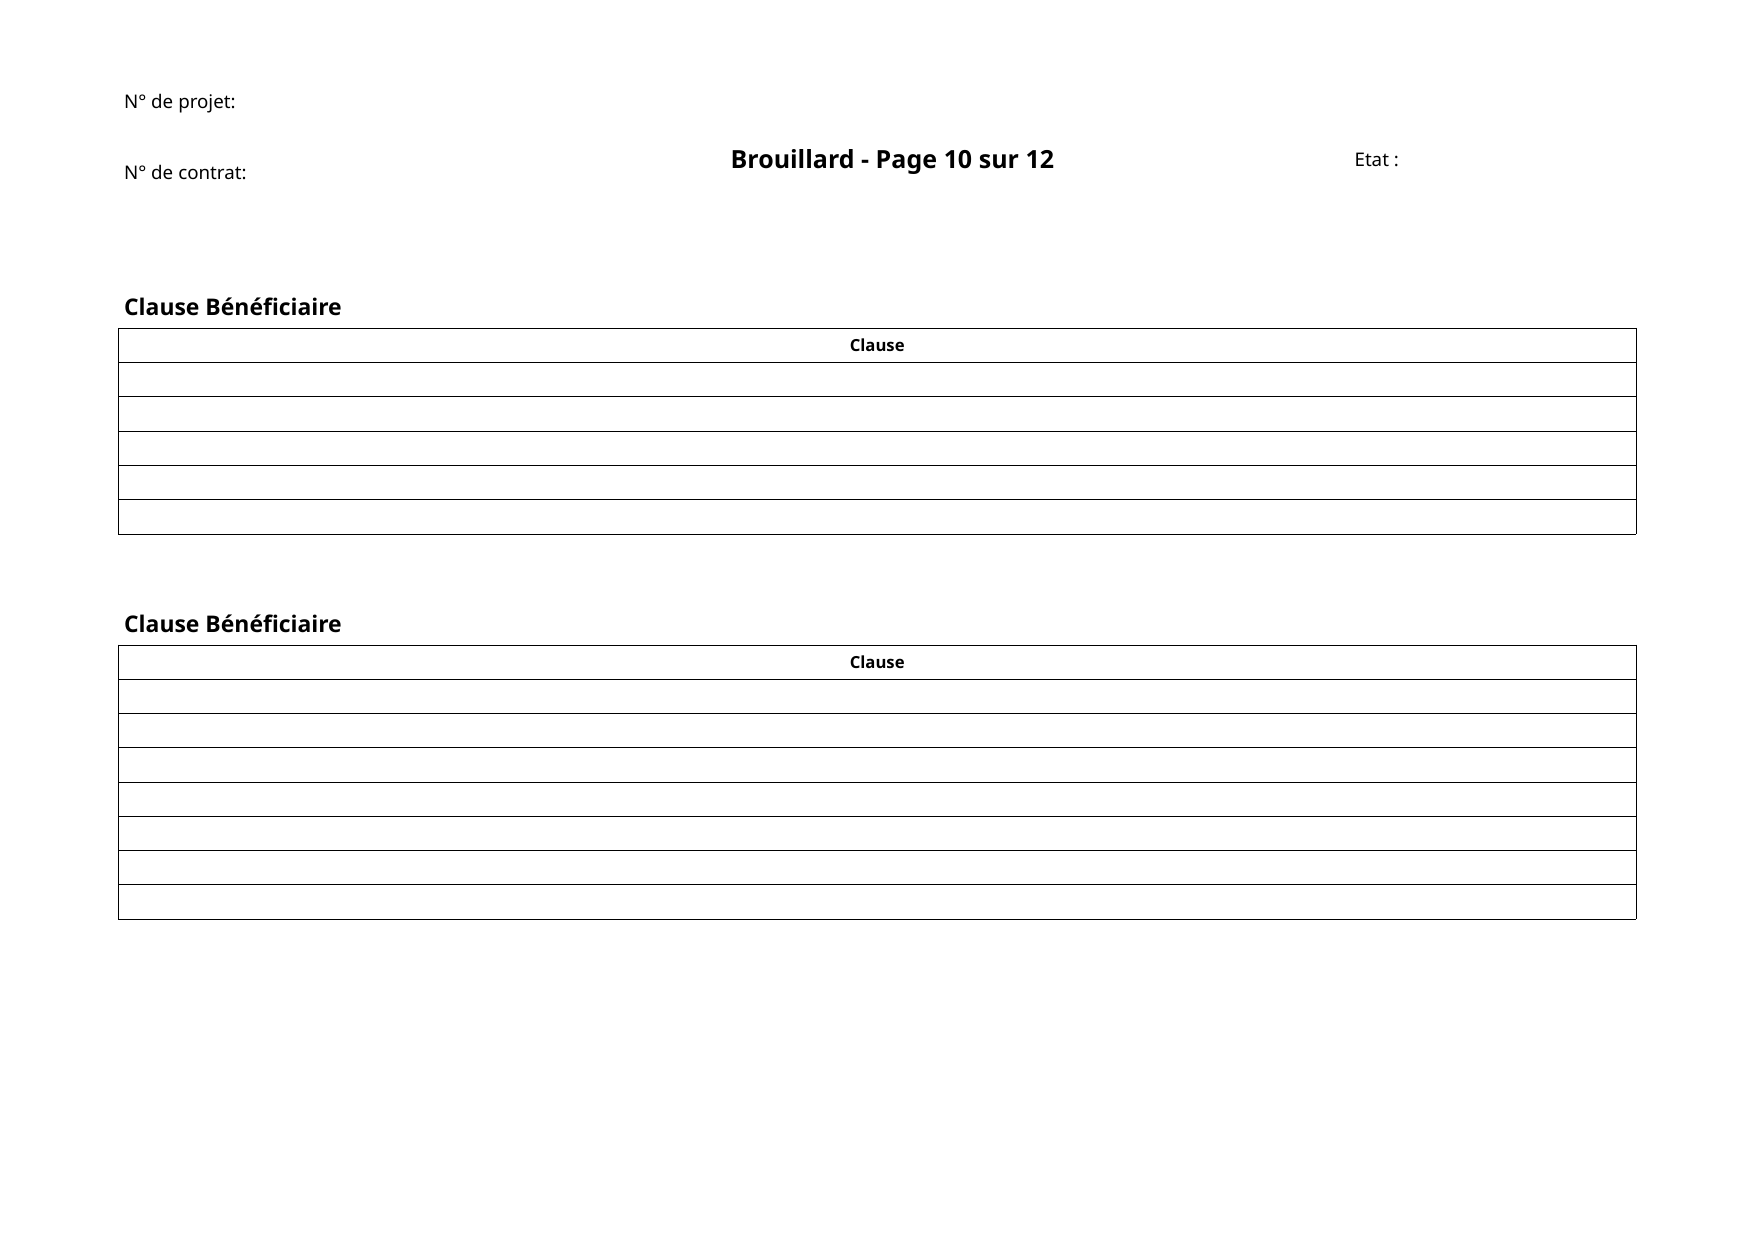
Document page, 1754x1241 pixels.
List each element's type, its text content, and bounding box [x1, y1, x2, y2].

table_header [471, 285, 1636, 328]
text </for> [118, 964, 1636, 987]
table_cell <if test="getattr(garantie, 'beneficiary_clause_text', None)"> [119, 748, 1636, 782]
text </when> [118, 535, 1636, 556]
table_header Clause Bénéficiaire [118, 285, 471, 328]
text </when> [118, 920, 1636, 941]
table_cell </for> [119, 500, 1636, 533]
text <if test="len(getattr(contract, 'underwritings', []))>0"> [118, 1009, 1636, 1032]
table_header [471, 602, 1636, 644]
table_cell <for each="garantie in contract.covered_elements[0].options"> [119, 680, 1636, 713]
table_cell Clause [119, 329, 1636, 362]
table_cell <if test="getattr(garantie, 'customized_beneficiary_clause', None)"> [119, 397, 1636, 431]
table_cell </if> [119, 851, 1636, 884]
table_cell </if> [119, 466, 1636, 499]
table_cell </for> [119, 885, 1636, 919]
table_header Clause Bénéficiaire [118, 602, 471, 644]
table_cell <for each="garantie in contract.covered_elements[0].options"> [119, 363, 1636, 396]
text <when test="len(getattr(garantie, 'beneficiaries', []))== 0 and getattr(garantie,'beneficiary_clause',None)"> [118, 556, 1636, 579]
table_cell <garantie.customized_beneficiary_clause> [119, 432, 1636, 465]
table_cell Clause [119, 646, 1636, 679]
table_cell </if> [119, 817, 1636, 850]
table_cell <if test="getattr(garantie, 'beneficiary_clause', None)"> [119, 714, 1636, 747]
table_cell <garantie.beneficiary_clause_text> [119, 783, 1636, 816]
text </choose> [118, 941, 1636, 964]
